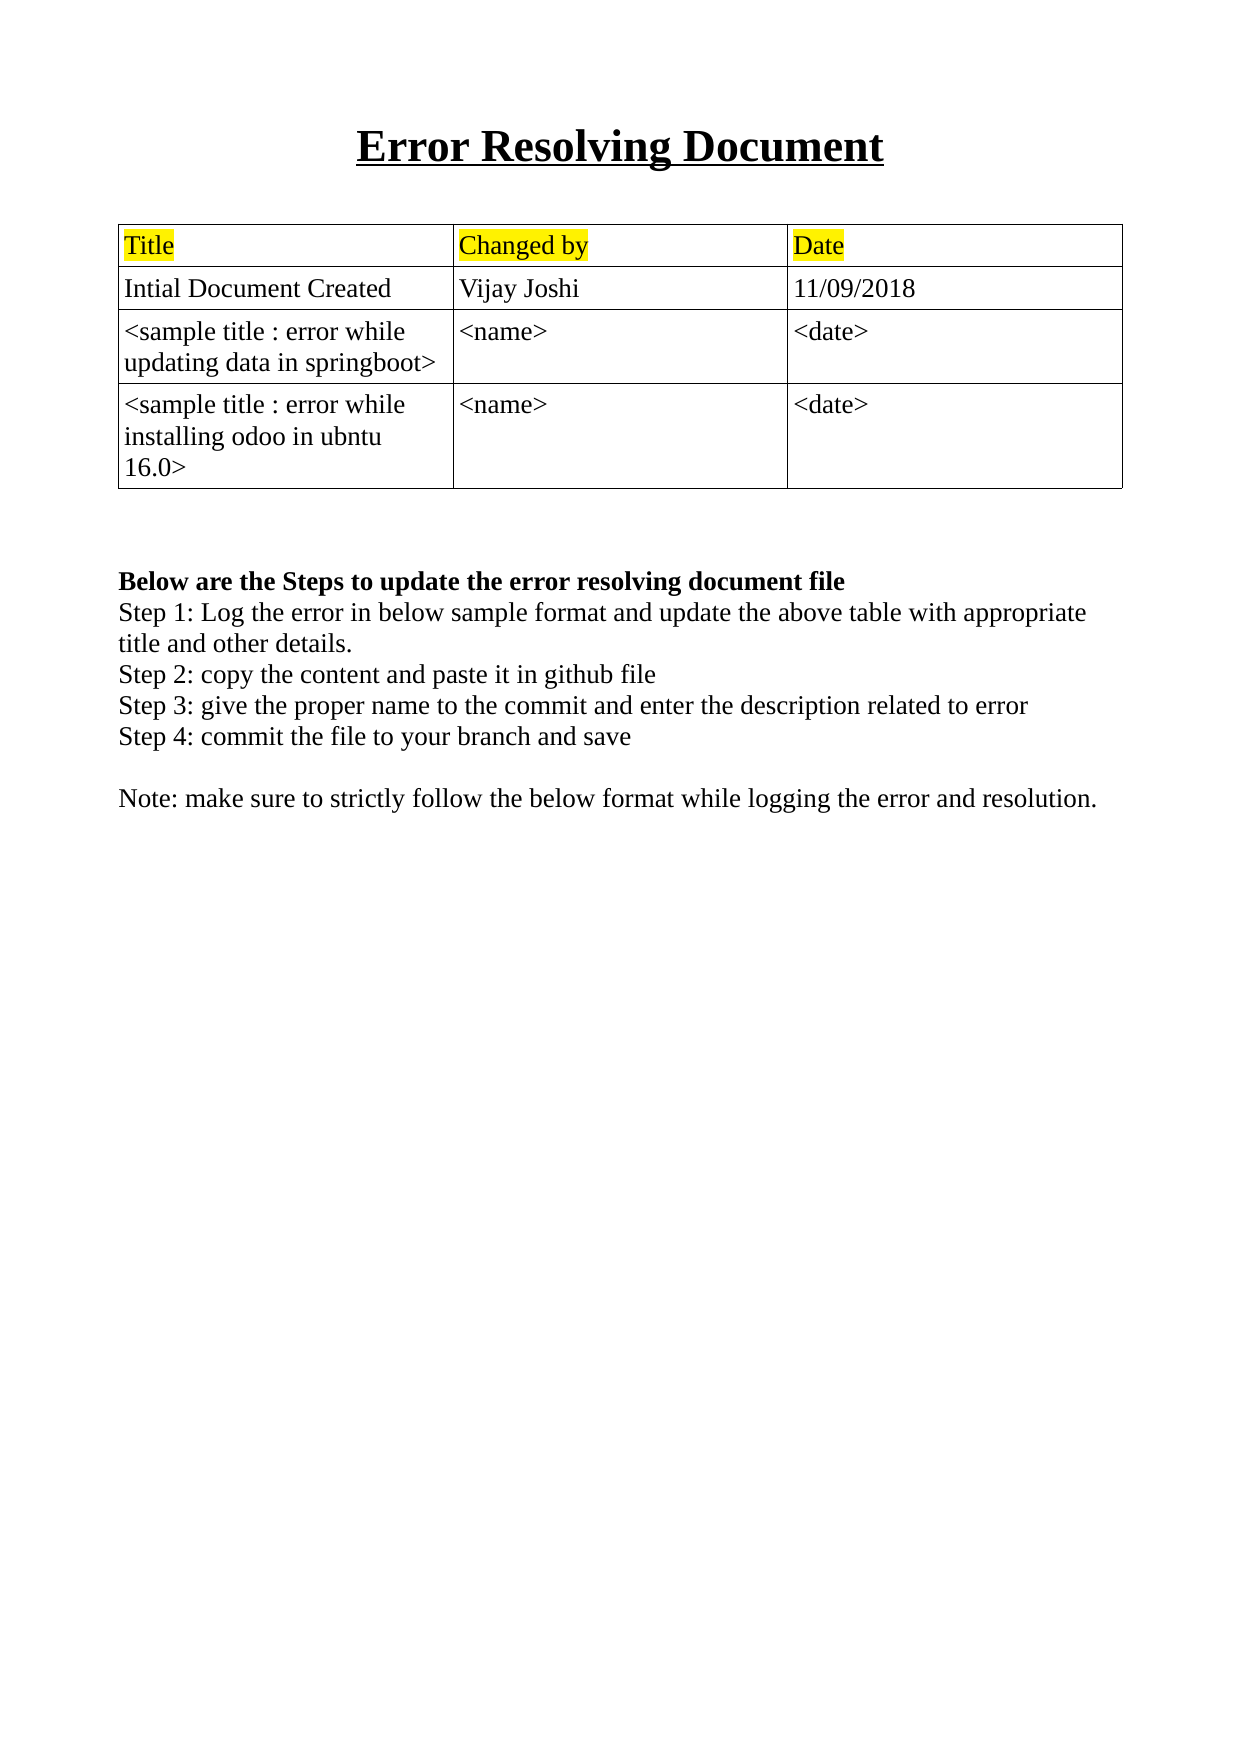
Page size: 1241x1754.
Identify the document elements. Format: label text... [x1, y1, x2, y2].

text Step 3: give the proper name to the commit and enter the description related to error [118, 689, 1122, 720]
table_cell 11/09/2018 [788, 267, 1122, 309]
table_cell Intial Document Created [119, 267, 453, 309]
table_cell <sample title : error while installing odoo in ubntu 16.0> [119, 384, 453, 488]
text Step 4: commit the file to your branch and save [118, 720, 1122, 751]
text Below are the Steps to update the error resolving document file [118, 564, 1122, 596]
text Error Resolving Document [118, 118, 1122, 171]
table_cell Vijay Joshi [454, 267, 787, 309]
table_cell <date> [788, 384, 1122, 488]
text Note: make sure to strictly follow the below format while logging the error and resolution. [118, 783, 1122, 814]
table_cell <name> [454, 384, 787, 488]
table_header Date [788, 225, 1122, 266]
table_header Title [119, 225, 453, 266]
table_cell <name> [454, 310, 787, 383]
table_cell <sample title : error while updating data in springboot> [119, 310, 453, 383]
table_header Changed by [454, 225, 787, 266]
table_cell <date> [788, 310, 1122, 383]
text Step 1: Log the error in below sample format and update the above table with appropriate title and other details. [118, 596, 1122, 658]
text Step 2: copy the content and paste it in github file [118, 658, 1122, 689]
